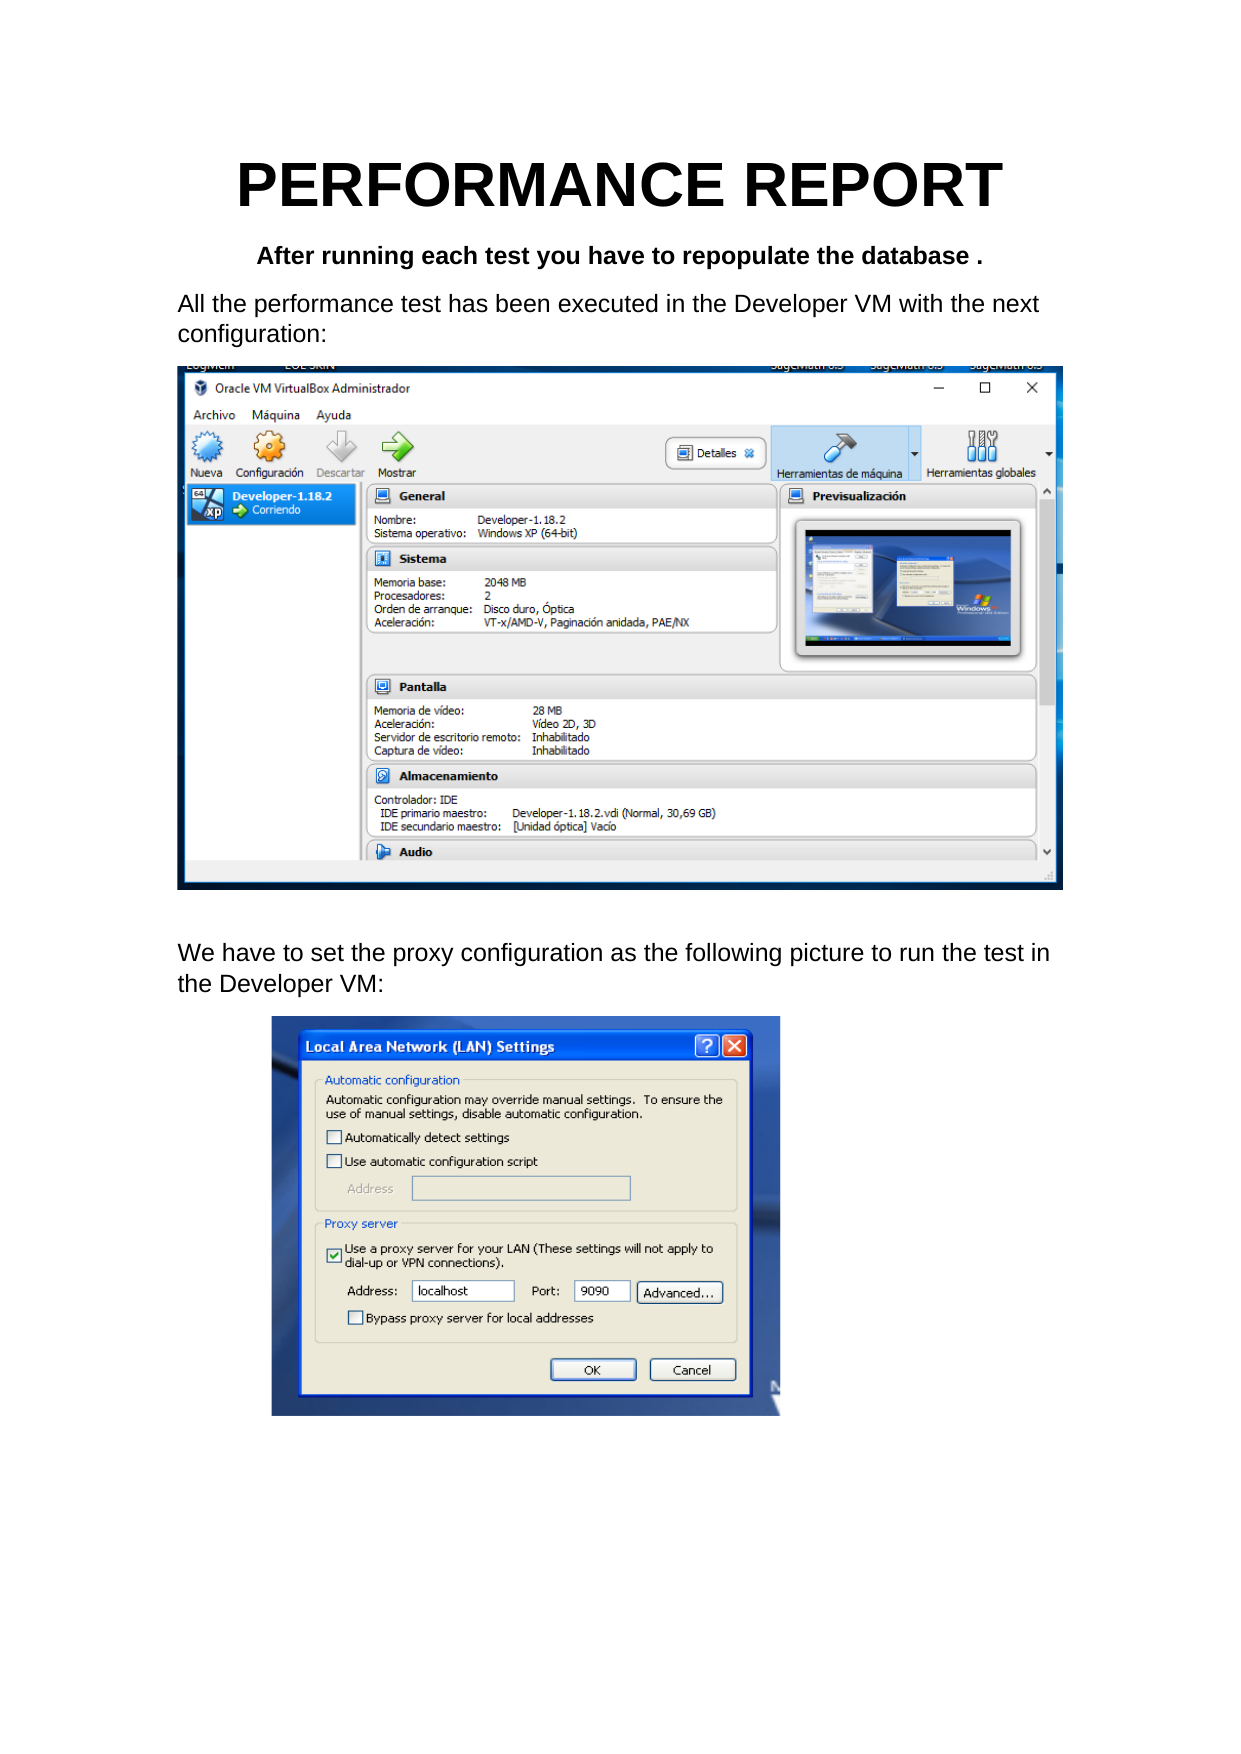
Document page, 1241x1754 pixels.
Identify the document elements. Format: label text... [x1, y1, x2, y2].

text After running each test you have to repopulate the database . [177, 241, 1063, 270]
text We have to set the proxy configuration as the following picture to run the test in the Developer VM: [177, 938, 1063, 998]
text All the performance test has been executed in the Developer VM with the next configuration: [177, 288, 1063, 348]
text PERFORMANCE REPORT [177, 148, 1063, 219]
